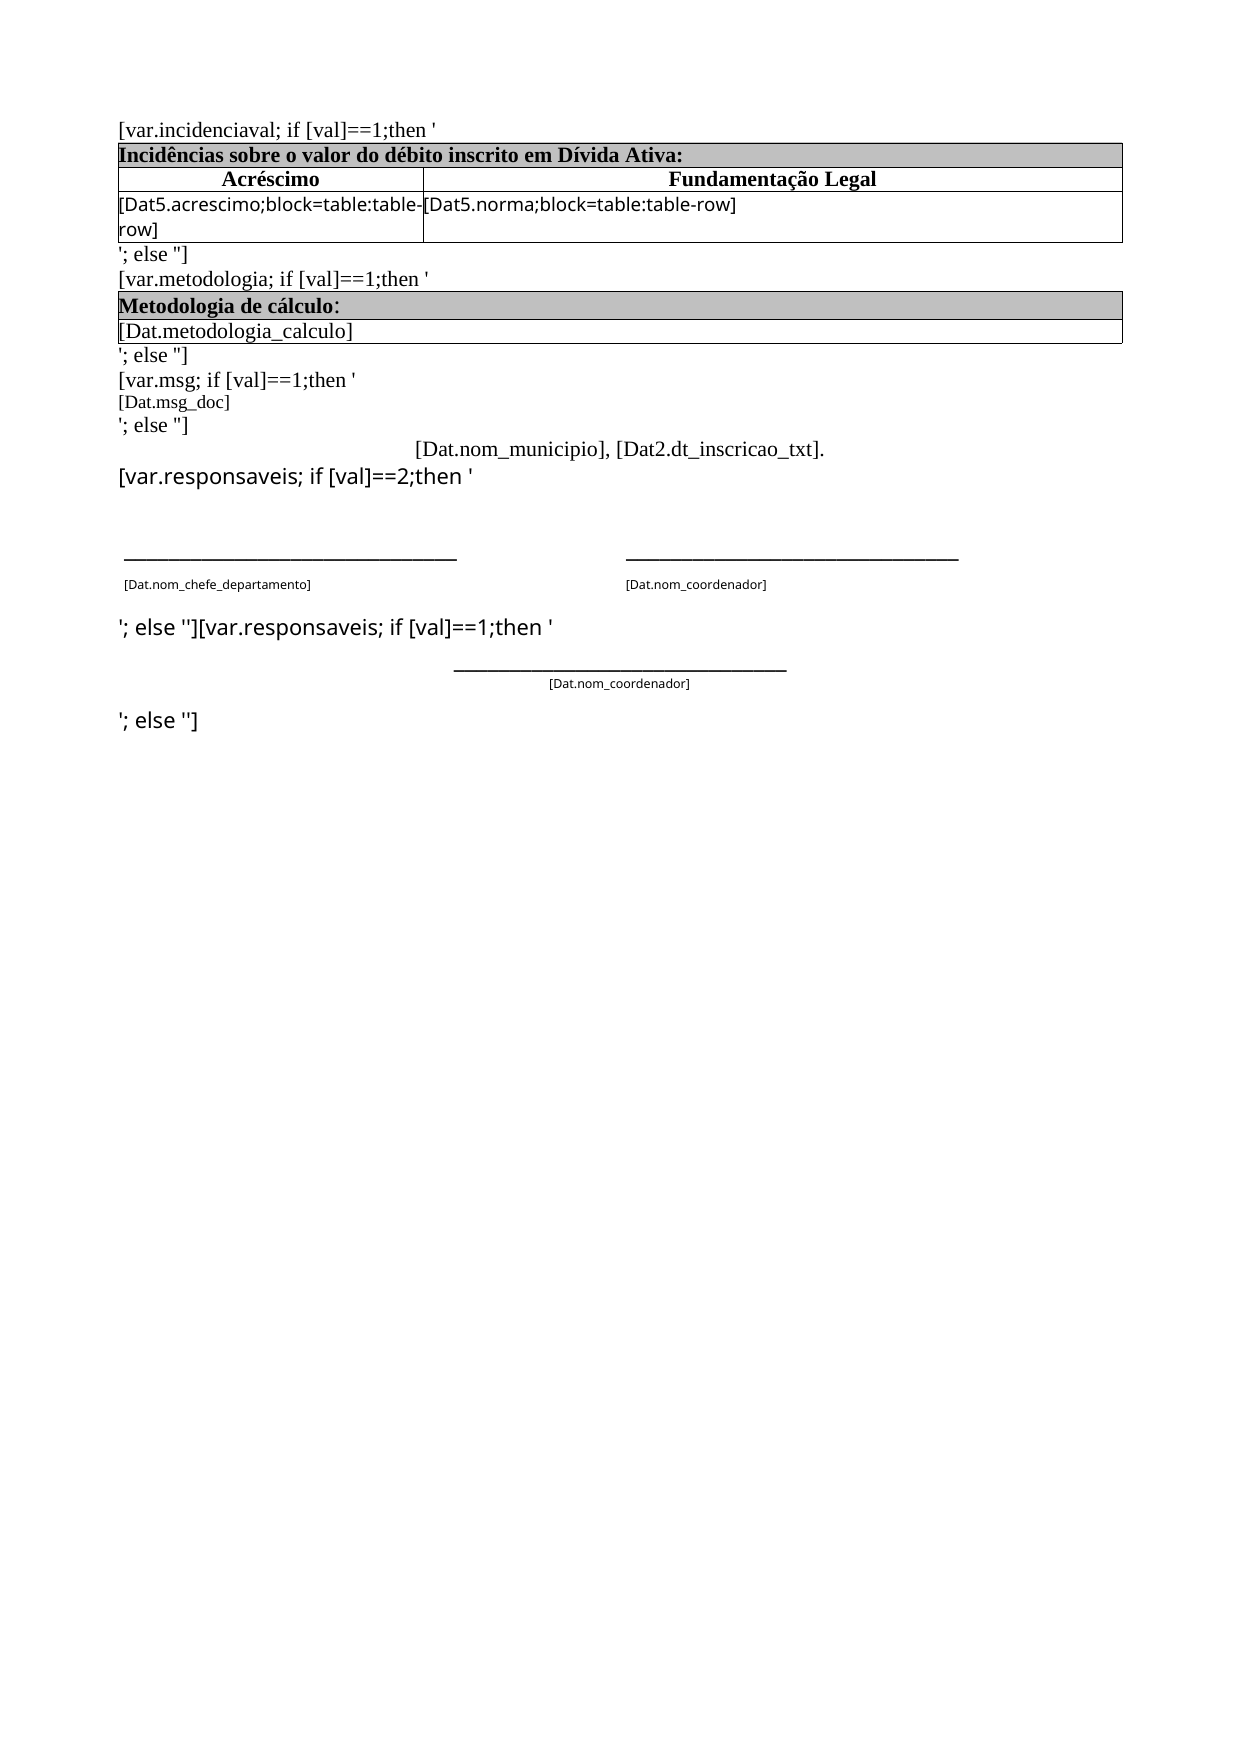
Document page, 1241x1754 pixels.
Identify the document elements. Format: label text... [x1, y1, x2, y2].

text [var.responsaveis; if [val]==2;then ' [118, 461, 1122, 491]
table_cell Acréscimo [119, 168, 423, 191]
text [Dat.nom_coordenador] [118, 675, 1121, 692]
table_cell [Dat5.acrescimo;block=table:table-row] [119, 192, 423, 242]
table_cell Fundamentação Legal [424, 168, 1122, 191]
table_cell [Dat5.norma;block=table:table-row] [424, 192, 1122, 242]
table_cell [Dat.nom_chefe_departamento] [118, 570, 620, 611]
text '; else ''] [118, 344, 1122, 367]
text '; else ''] [118, 243, 1122, 267]
text [var.incidenciaval; if [val]==1;then ' [118, 118, 1122, 142]
text ______________________________ [118, 641, 1122, 675]
text '; else ''][var.responsaveis; if [val]==1;then ' [118, 611, 1122, 641]
table_header ______________________________ [620, 491, 1122, 570]
table_header ______________________________ [118, 491, 620, 570]
text [Dat.msg_doc] [118, 392, 1122, 412]
text [var.msg; if [val]==1;then ' [118, 367, 1122, 392]
table_cell ﻿[Dat.nom_coordenador] [620, 570, 1122, 611]
text [var.metodologia; if [val]==1;then ' [118, 267, 1122, 291]
text [Dat.nom_municipio], [Dat2.dt_inscricao_txt]. [118, 437, 1122, 461]
text '; else ''] [118, 705, 1122, 735]
text '; else ''] [118, 412, 1122, 437]
table_cell [Dat.metodologia_calculo] [119, 320, 1122, 343]
